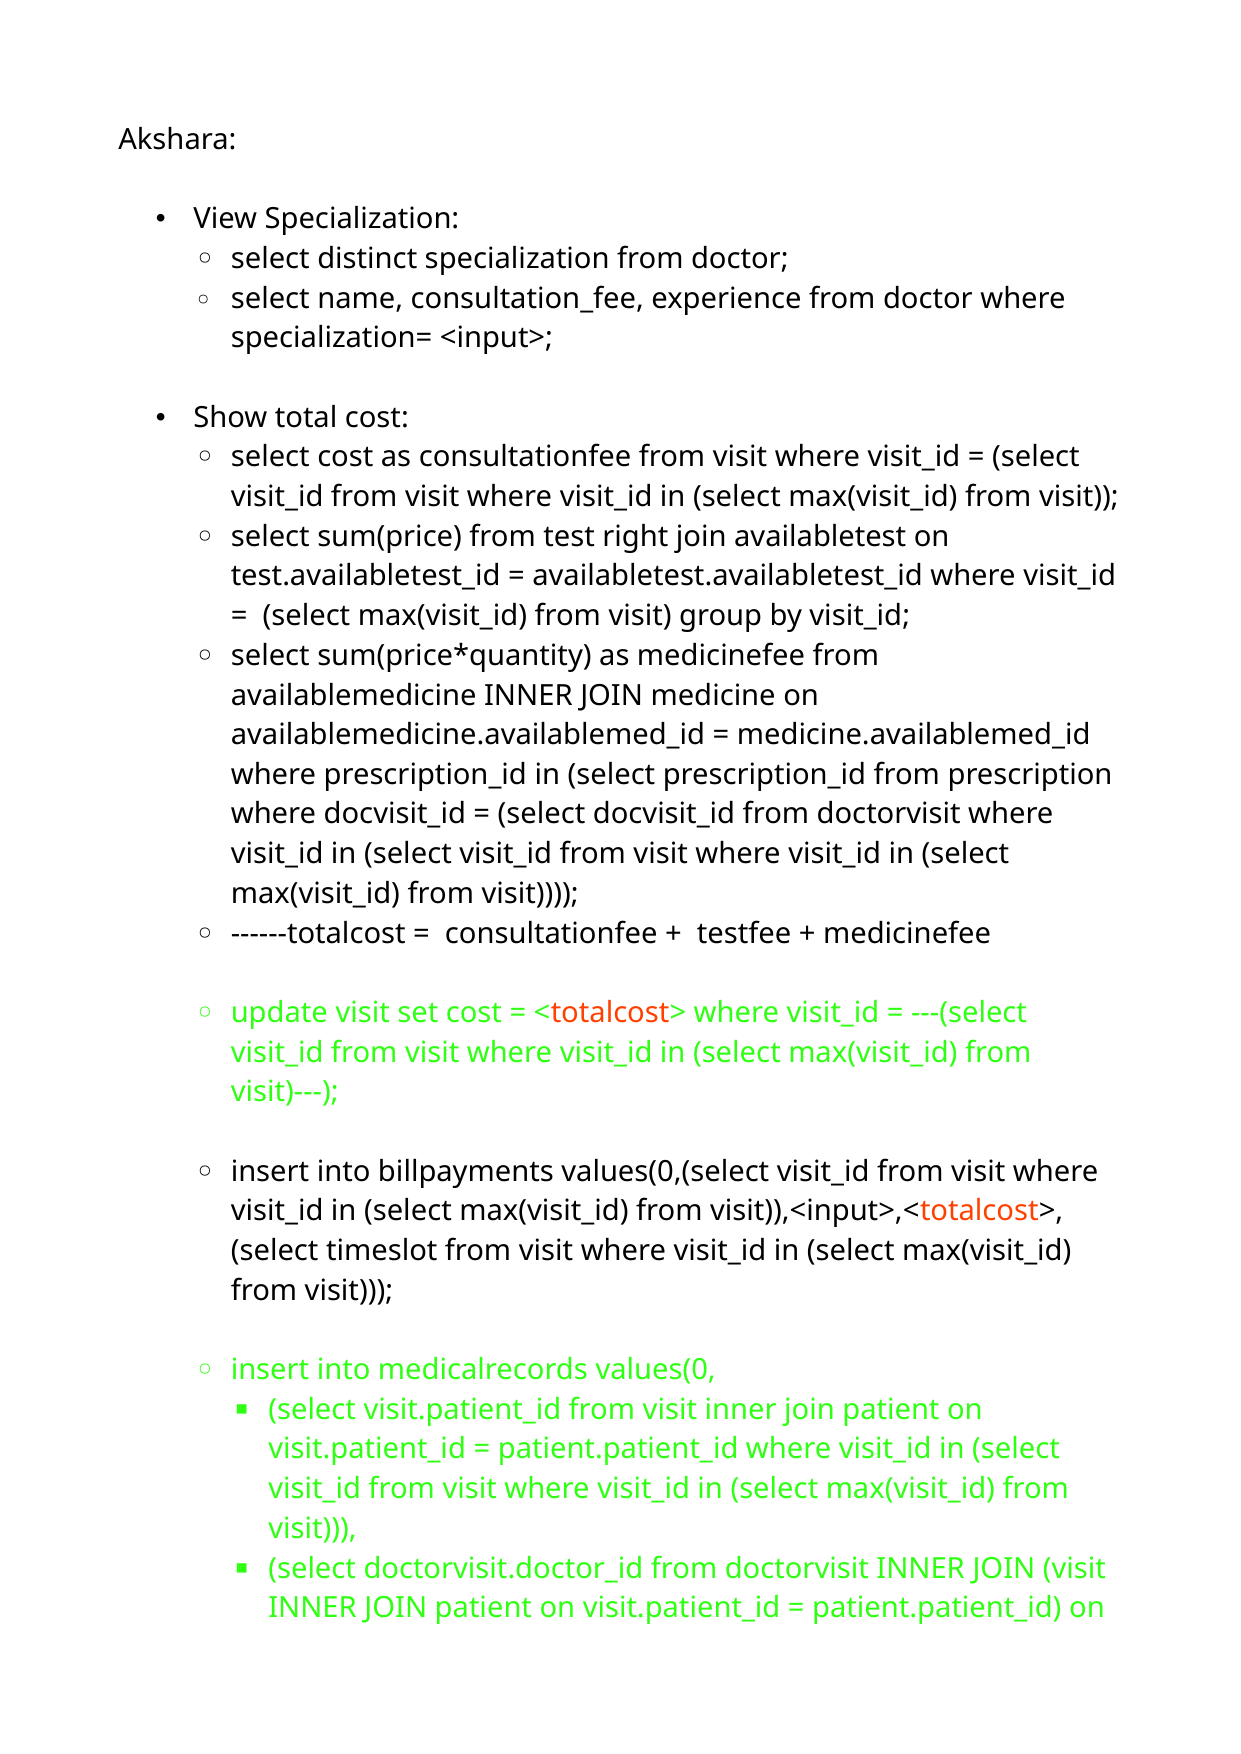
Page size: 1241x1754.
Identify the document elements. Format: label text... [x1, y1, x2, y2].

list select cost as consultationfee from visit where visit_id = (select visit_id from visit where visit_id in (select max(visit_id) from visit)); [193, 436, 1122, 515]
list (select visit.patient_id from visit inner join patient on visit.patient_id = patient.patient_id where visit_id in (select visit_id from visit where visit_id in (select max(visit_id) from visit))), [231, 1388, 1122, 1547]
list ------totalcost = consultationfee + testfee + medicinefee [193, 912, 1122, 952]
list select sum(price) from test right join availabletest on test.availabletest_id = availabletest.availabletest_id where visit_id = (select max(visit_id) from visit) group by visit_id; [193, 515, 1122, 634]
text Akshara: [118, 118, 1122, 158]
list select distinct specialization from doctor; [193, 237, 1122, 277]
list update visit set cost = <totalcost> where visit_id = ---(select visit_id from visit where visit_id in (select max(visit_id) from visit)---); [193, 991, 1122, 1110]
list (select doctorvisit.doctor_id from doctorvisit INNER JOIN (visit INNER JOIN patient on visit.patient_id = patient.patient_id) on [231, 1547, 1122, 1626]
list Show total cost: [156, 396, 1122, 436]
list insert into medicalrecords values(0, [193, 1348, 1122, 1388]
list insert into billpayments values(0,(select visit_id from visit where visit_id in (select max(visit_id) from visit)),<input>,<totalcost>,(select timeslot from visit where visit_id in (select max(visit_id) from visit))); [193, 1150, 1122, 1309]
list View Specialization: [156, 197, 1122, 237]
list select name, consultation_fee, experience from doctor where specialization= <input>; [193, 277, 1122, 356]
list select sum(price*quantity) as medicinefee from availablemedicine INNER JOIN medicine on availablemedicine.availablemed_id = medicine.availablemed_id where prescription_id in (select prescription_id from prescription where docvisit_id = (select docvisit_id from doctorvisit where visit_id in (select visit_id from visit where visit_id in (select max(visit_id) from visit)))); [193, 634, 1122, 912]
